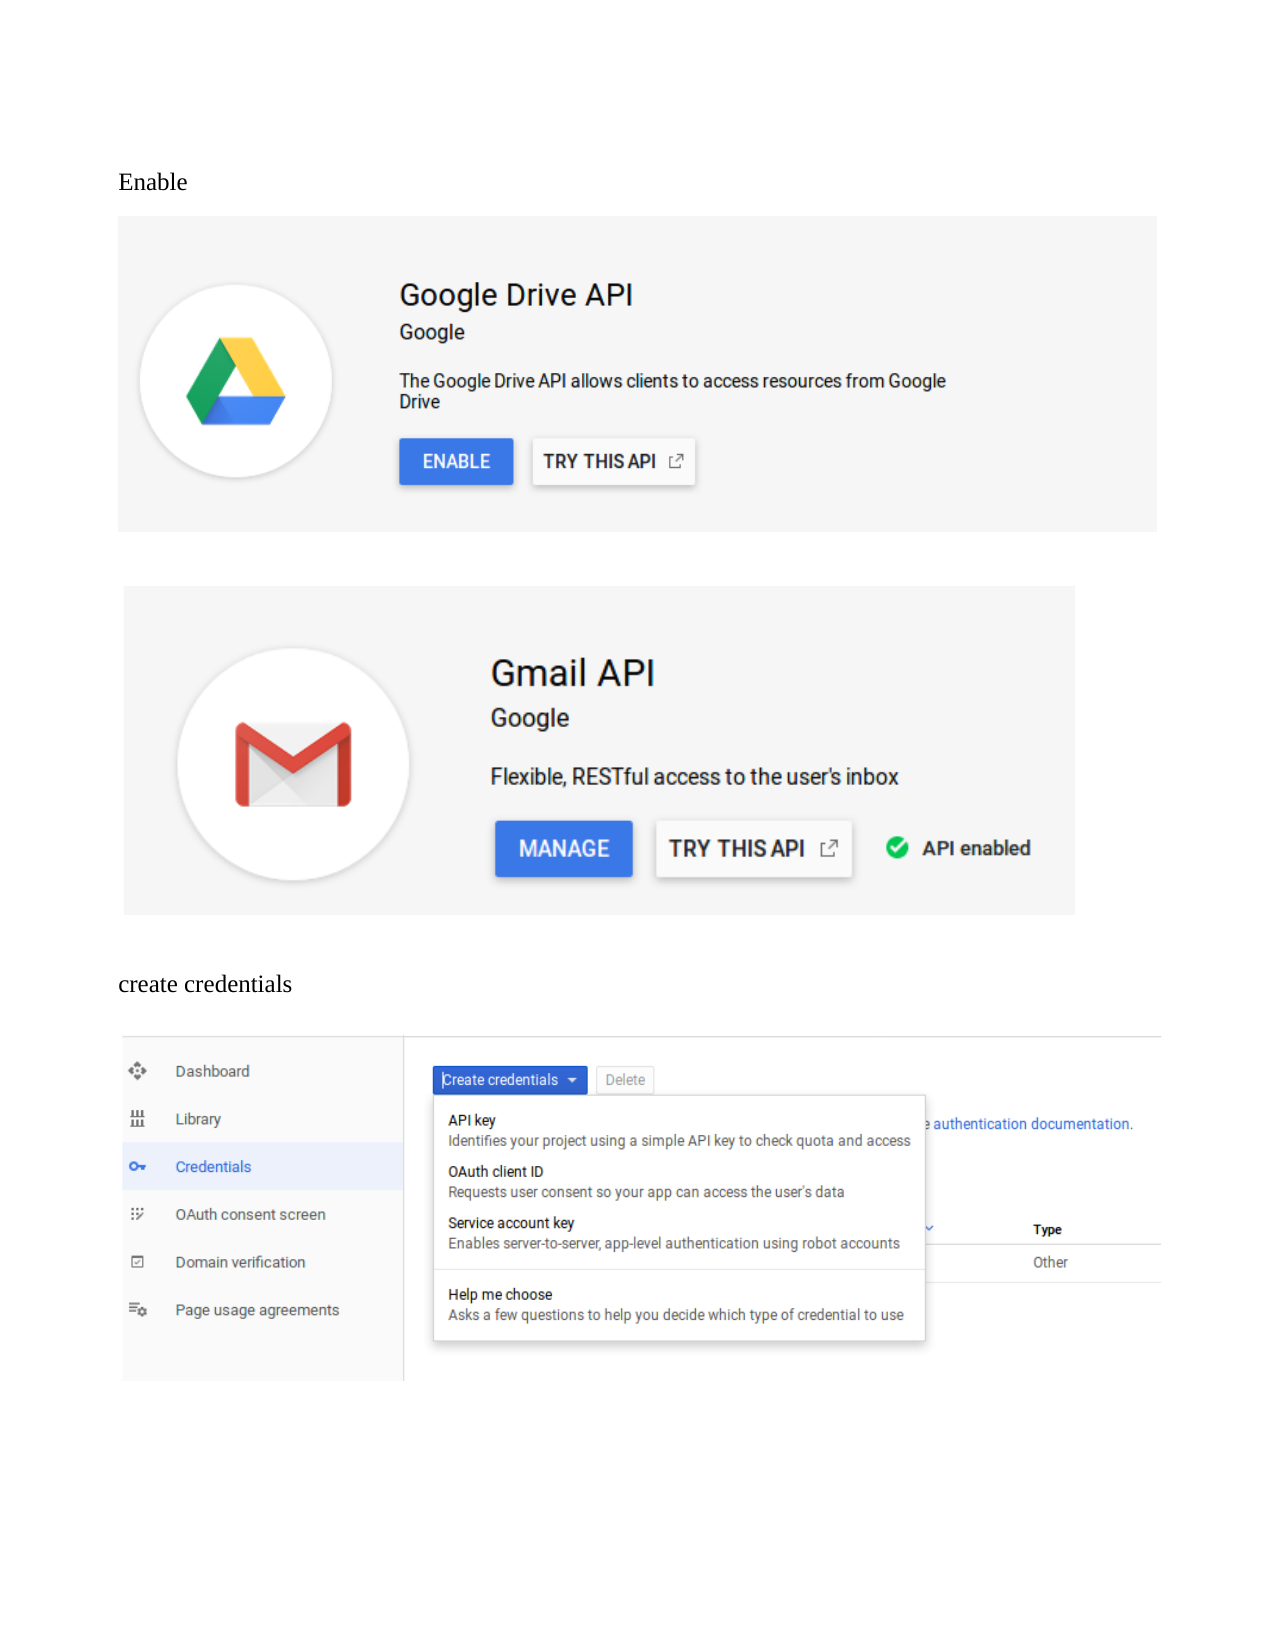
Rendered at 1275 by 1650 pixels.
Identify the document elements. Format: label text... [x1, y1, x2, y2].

text Enable [118, 167, 1157, 196]
text create credentials [118, 969, 1157, 998]
picture [122, 1035, 1162, 1381]
picture [123, 586, 1075, 915]
picture [118, 216, 1157, 532]
